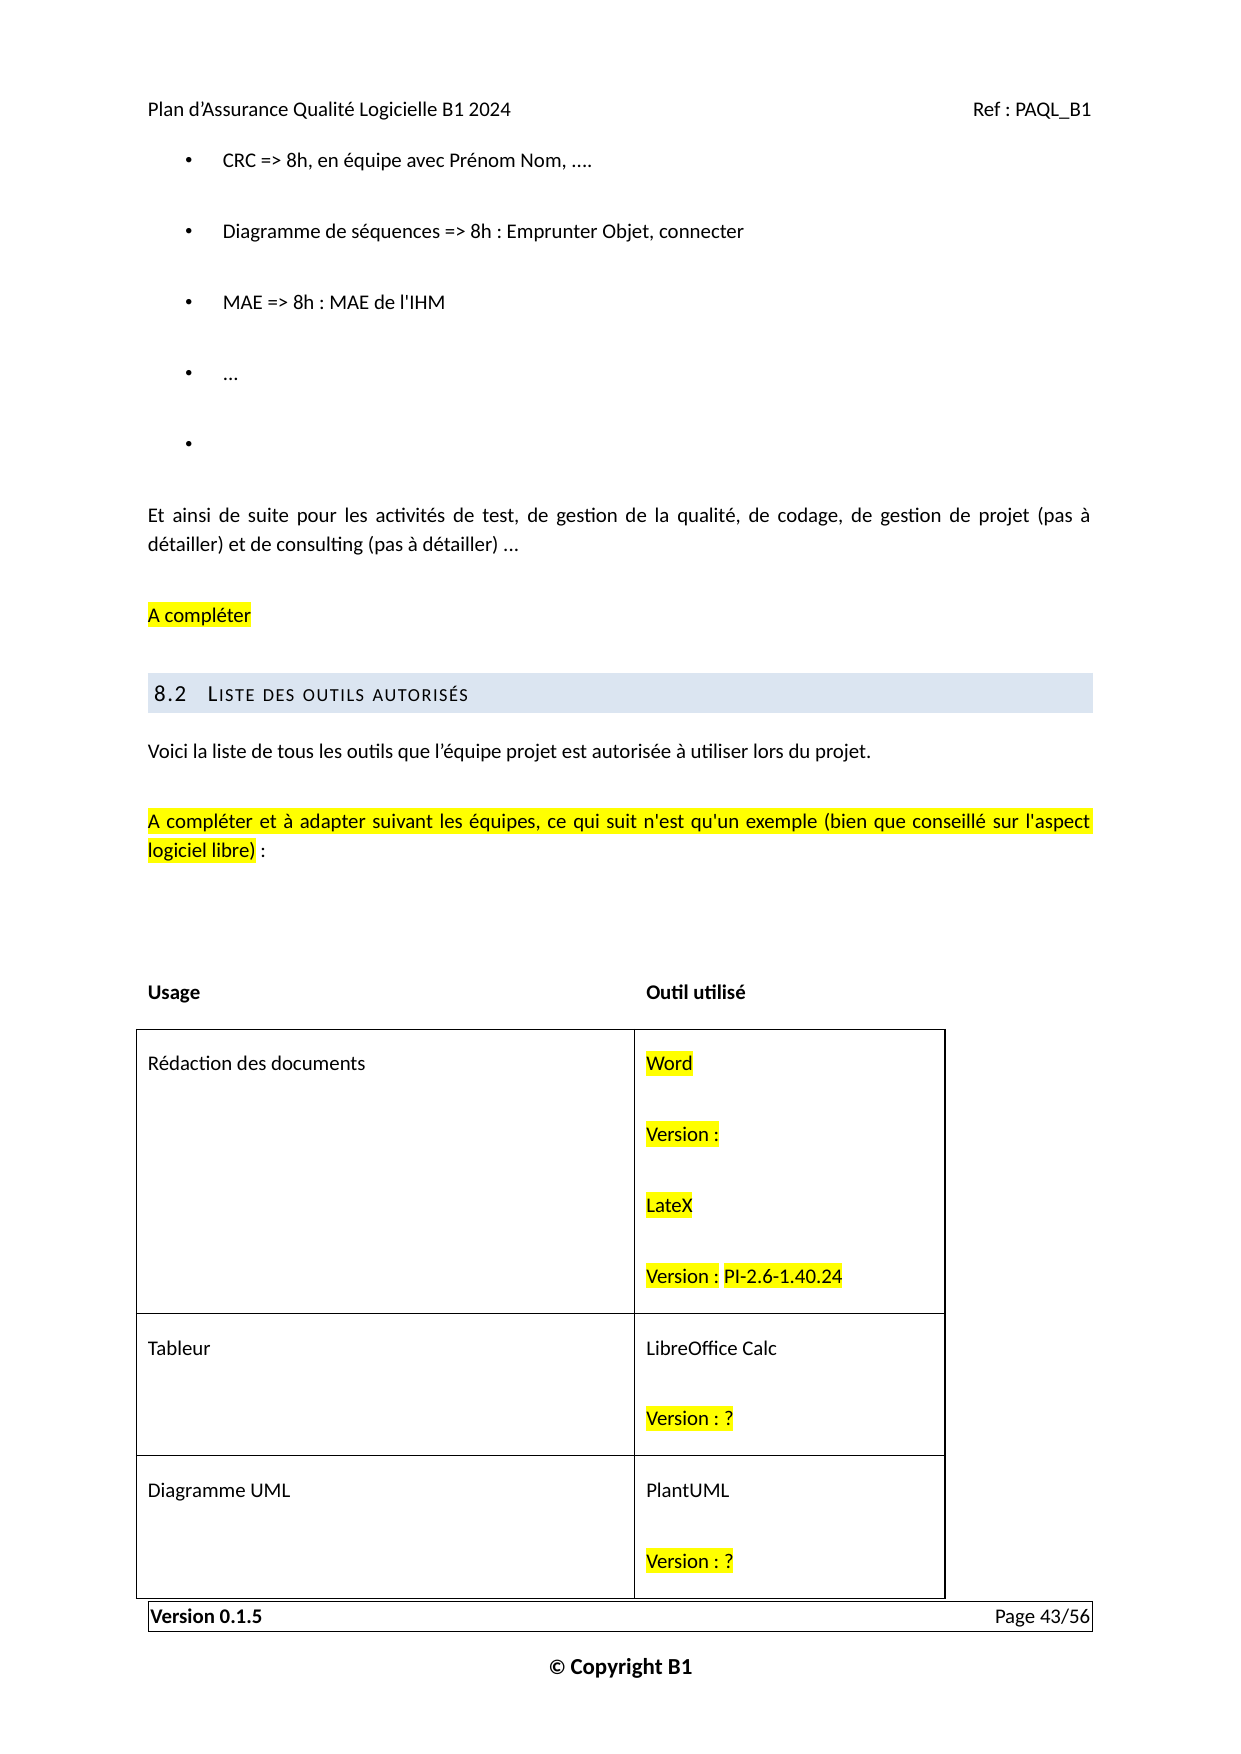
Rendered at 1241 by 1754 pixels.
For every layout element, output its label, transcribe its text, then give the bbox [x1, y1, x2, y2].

table_cell Diagramme UML [137, 1456, 634, 1598]
table_header Usage [136, 958, 635, 1029]
list Diagramme de séquences => 8h : Emprunter Objet, connecter [185, 218, 1093, 244]
text A compléter et à adapter suivant les équipes, ce qui suit n'est qu'un exemple (bien que conseillé sur l'aspect logiciel libre) : [148, 808, 1093, 863]
table_cell PlantUML Version : ? [635, 1456, 944, 1598]
table_cell Word Version : LateX Version : PI-2.6-1.40.24 [635, 1030, 944, 1313]
list Liste des outils autorisés [154, 679, 1086, 707]
list MAE => 8h : MAE de l'IHM [185, 289, 1093, 315]
table_header Outil utilisé [635, 958, 945, 1029]
text A compléter [148, 602, 1093, 627]
table_cell Tableur [137, 1314, 634, 1455]
list CRC => 8h, en équipe avec Prénom Nom, .... [185, 148, 1093, 173]
text Voici la liste de tous les outils que l’équipe projet est autorisée à utiliser lors du projet. [148, 738, 1093, 763]
table_cell Rédaction des documents [137, 1030, 634, 1313]
list ... [185, 360, 1093, 386]
text Et ainsi de suite pour les activités de test, de gestion de la qualité, de codage, de gestion de projet (pas à détailler) et de consulting (pas à détailler) ... [148, 502, 1093, 556]
table_cell LibreOffice Calc Version : ? [635, 1314, 944, 1455]
